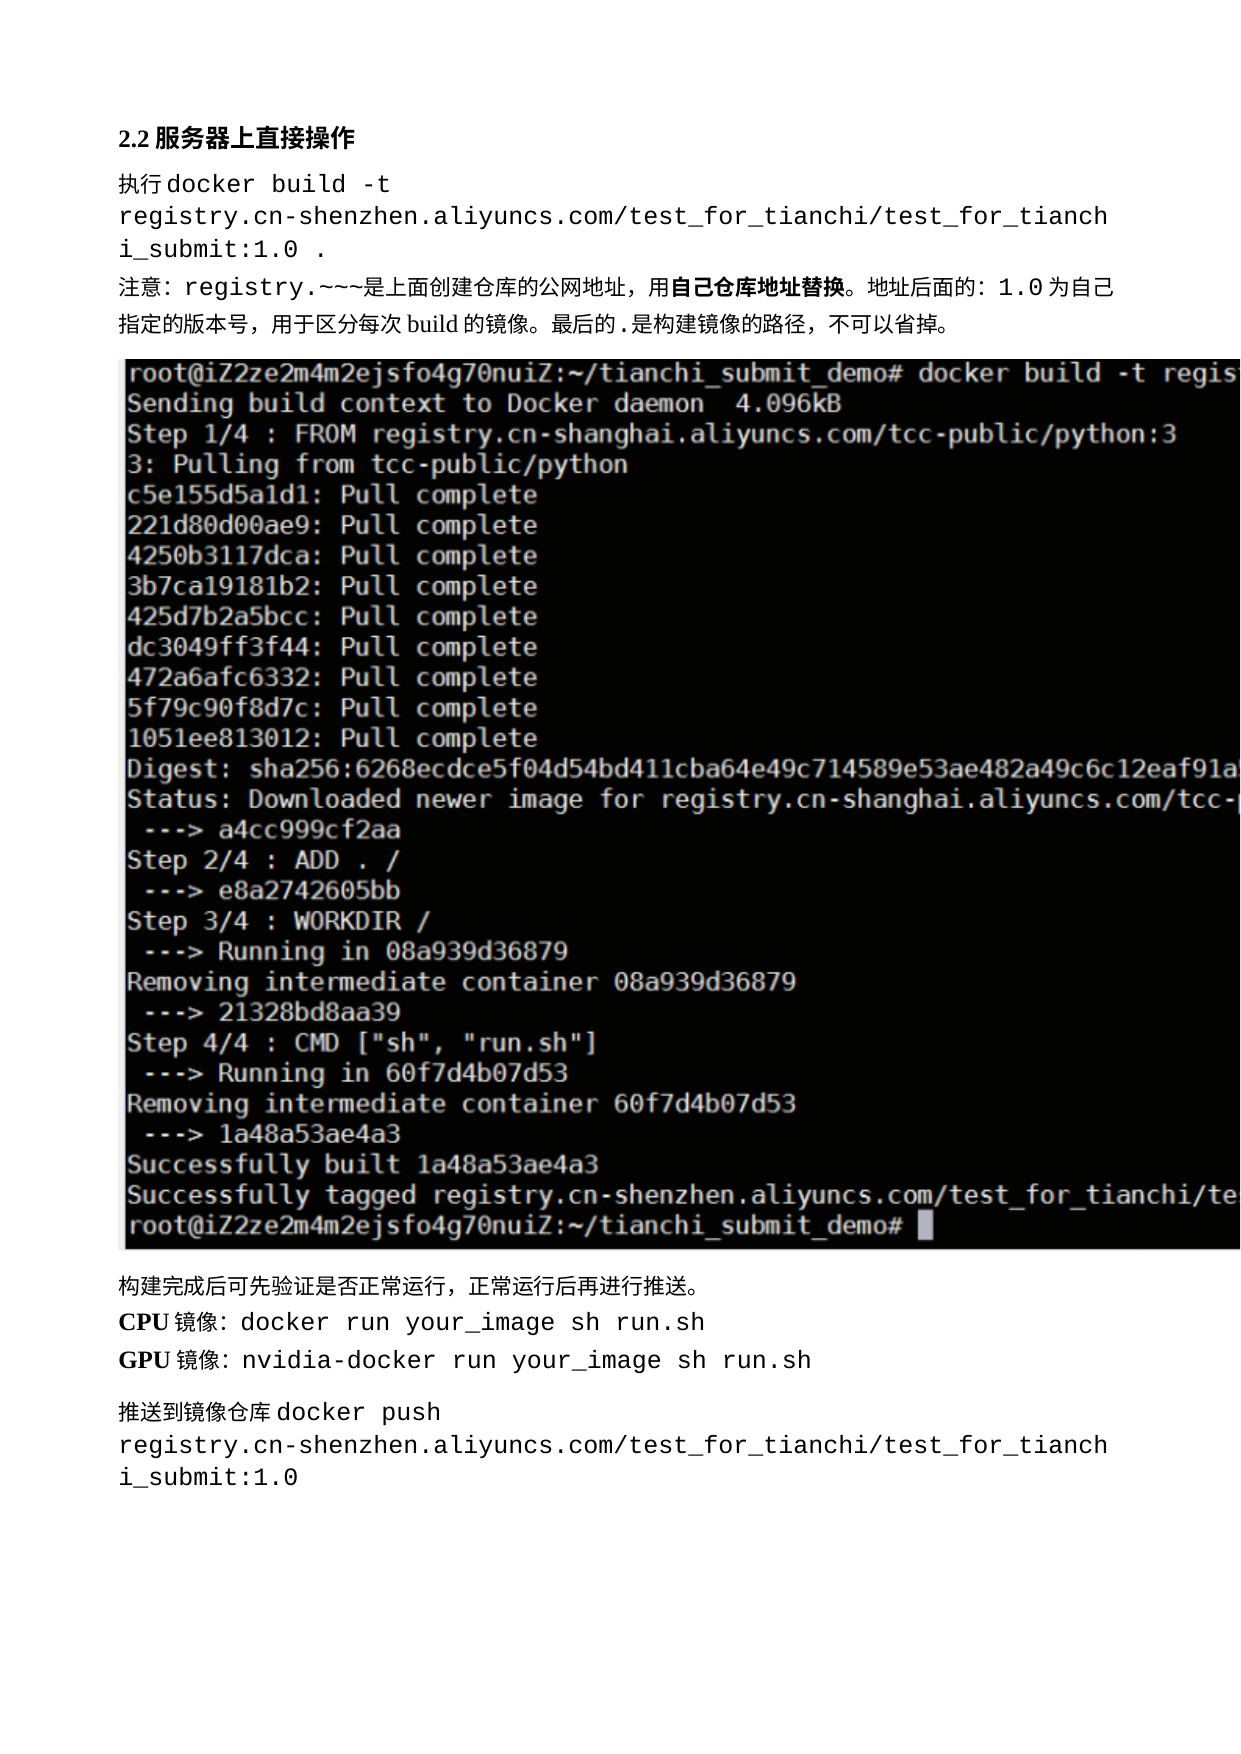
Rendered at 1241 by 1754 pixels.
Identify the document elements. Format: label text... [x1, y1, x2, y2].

subtitle 2.2 服务器上直接操作 [118, 118, 1122, 154]
text 推送到镜像仓库 docker push registry.cn-shenzhen.aliyuncs.com/test_for_tianchi/test_for_tianchi_submit:1.0 [118, 1395, 1122, 1493]
picture [118, 359, 1241, 1251]
text 构建完成后可先验证是否正常运行，正常运行后再进行推送。 CPU镜像：docker run your_image sh run.sh GPU镜像：nvidia-docker run your_image sh run.sh [118, 1269, 1122, 1376]
text 执行docker build -t registry.cn-shenzhen.aliyuncs.com/test_for_tianchi/test_for_tianchi_submit:1.0 . 注意：registry.~~~是上面创建仓库的公网地址，用自己仓库地址替换。地址后面的：1.0为自己指定的版本号，用于区分每次build的镜像。最后的.是构建镜像的路径，不可以省掉。 [118, 167, 1122, 340]
